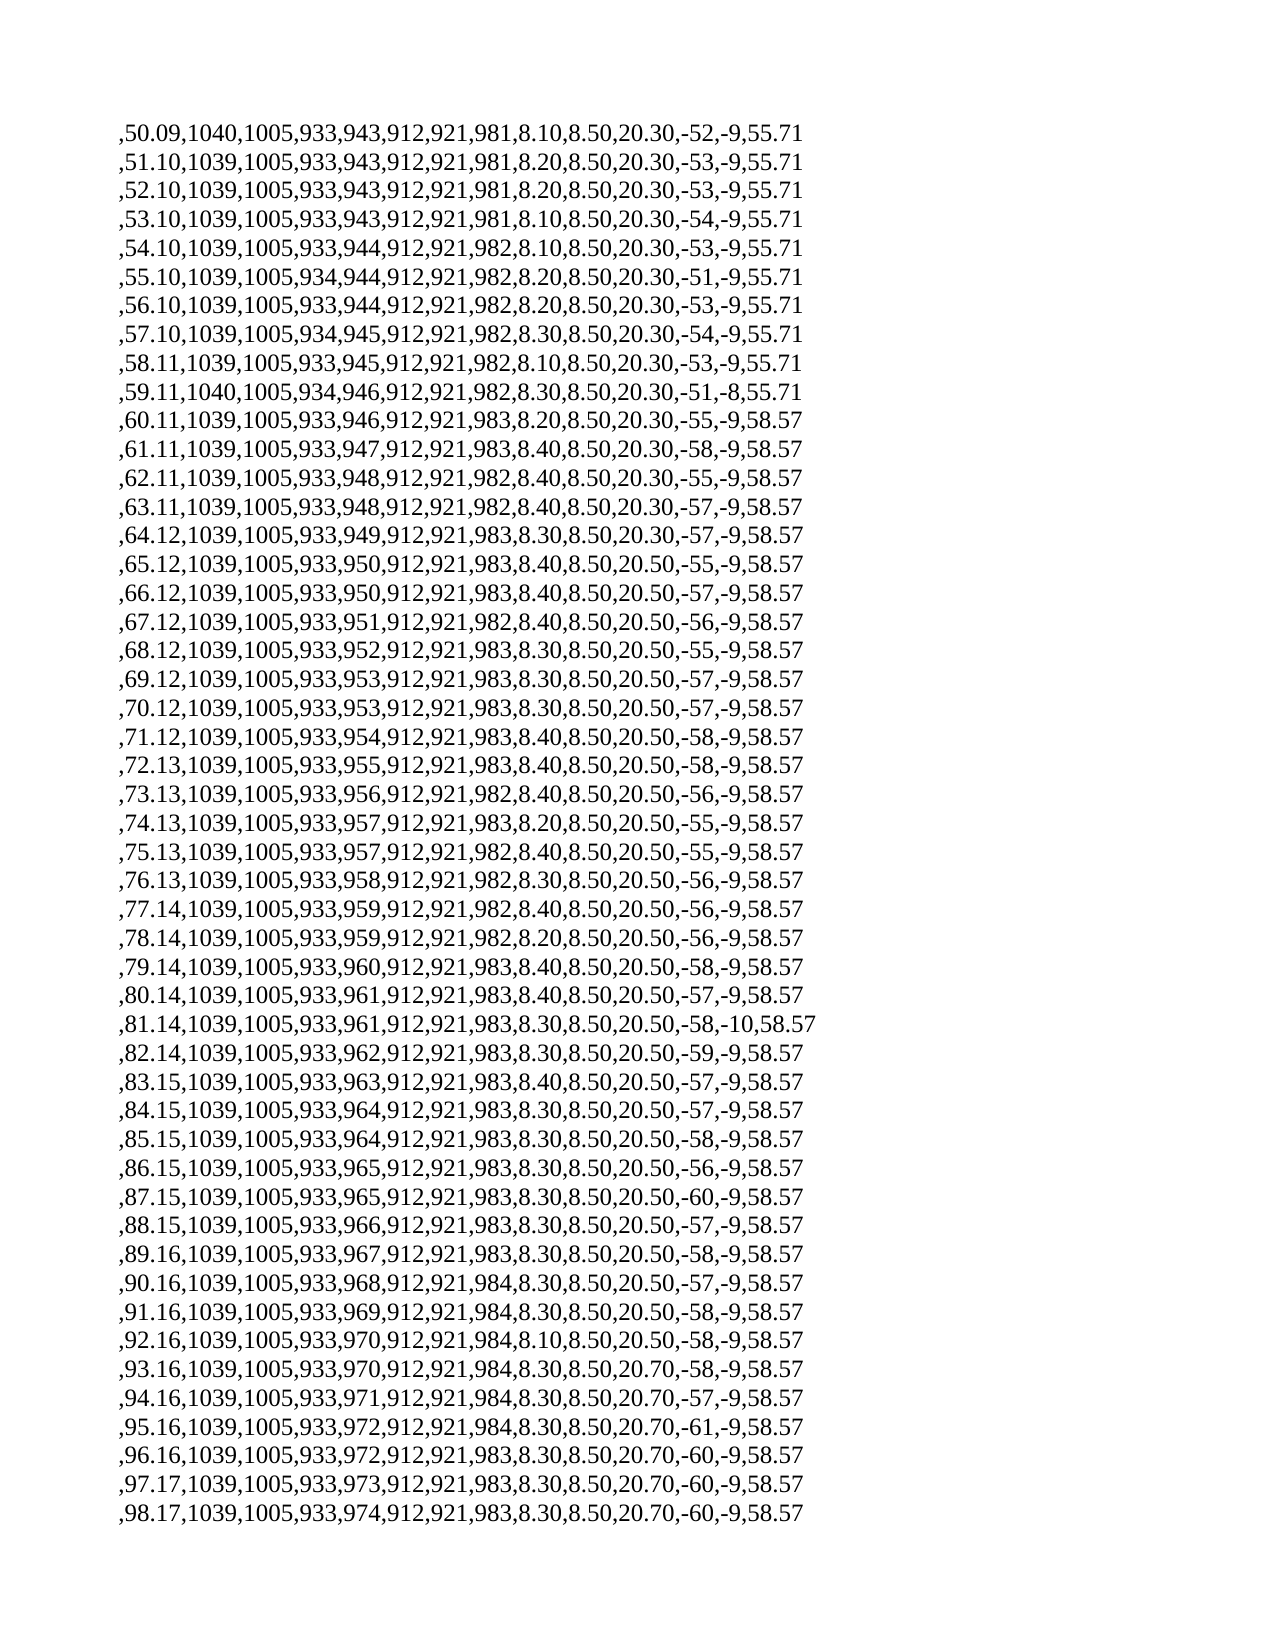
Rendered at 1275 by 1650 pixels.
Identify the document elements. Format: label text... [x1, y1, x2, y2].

text ,79.14,1039,1005,933,960,912,921,983,8.40,8.50,20.50,-58,-9,58.57 [118, 952, 1157, 981]
text ,65.12,1039,1005,933,950,912,921,983,8.40,8.50,20.50,-55,-9,58.57 [118, 549, 1157, 578]
text ,98.17,1039,1005,933,974,912,921,983,8.30,8.50,20.70,-60,-9,58.57 [118, 1498, 1157, 1527]
text ,62.11,1039,1005,933,948,912,921,982,8.40,8.50,20.30,-55,-9,58.57 [118, 463, 1157, 492]
text ,77.14,1039,1005,933,959,912,921,982,8.40,8.50,20.50,-56,-9,58.57 [118, 894, 1157, 923]
text ,82.14,1039,1005,933,962,912,921,983,8.30,8.50,20.50,-59,-9,58.57 [118, 1038, 1157, 1067]
text ,66.12,1039,1005,933,950,912,921,983,8.40,8.50,20.50,-57,-9,58.57 [118, 578, 1157, 607]
text ,56.10,1039,1005,933,944,912,921,982,8.20,8.50,20.30,-53,-9,55.71 [118, 291, 1157, 319]
text ,83.15,1039,1005,933,963,912,921,983,8.40,8.50,20.50,-57,-9,58.57 [118, 1067, 1157, 1096]
text ,86.15,1039,1005,933,965,912,921,983,8.30,8.50,20.50,-56,-9,58.57 [118, 1153, 1157, 1182]
text ,61.11,1039,1005,933,947,912,921,983,8.40,8.50,20.30,-58,-9,58.57 [118, 434, 1157, 463]
text ,88.15,1039,1005,933,966,912,921,983,8.30,8.50,20.50,-57,-9,58.57 [118, 1211, 1157, 1239]
text ,94.16,1039,1005,933,971,912,921,984,8.30,8.50,20.70,-57,-9,58.57 [118, 1383, 1157, 1412]
text ,52.10,1039,1005,933,943,912,921,981,8.20,8.50,20.30,-53,-9,55.71 [118, 176, 1157, 204]
text ,75.13,1039,1005,933,957,912,921,982,8.40,8.50,20.50,-55,-9,58.57 [118, 837, 1157, 866]
text ,72.13,1039,1005,933,955,912,921,983,8.40,8.50,20.50,-58,-9,58.57 [118, 751, 1157, 779]
text ,50.09,1040,1005,933,943,912,921,981,8.10,8.50,20.30,-52,-9,55.71 [118, 118, 1157, 147]
text ,64.12,1039,1005,933,949,912,921,983,8.30,8.50,20.30,-57,-9,58.57 [118, 521, 1157, 549]
text ,63.11,1039,1005,933,948,912,921,982,8.40,8.50,20.30,-57,-9,58.57 [118, 492, 1157, 521]
text ,69.12,1039,1005,933,953,912,921,983,8.30,8.50,20.50,-57,-9,58.57 [118, 664, 1157, 693]
text ,58.11,1039,1005,933,945,912,921,982,8.10,8.50,20.30,-53,-9,55.71 [118, 348, 1157, 377]
text ,67.12,1039,1005,933,951,912,921,982,8.40,8.50,20.50,-56,-9,58.57 [118, 607, 1157, 636]
text ,91.16,1039,1005,933,969,912,921,984,8.30,8.50,20.50,-58,-9,58.57 [118, 1297, 1157, 1326]
text ,93.16,1039,1005,933,970,912,921,984,8.30,8.50,20.70,-58,-9,58.57 [118, 1354, 1157, 1383]
text ,95.16,1039,1005,933,972,912,921,984,8.30,8.50,20.70,-61,-9,58.57 [118, 1412, 1157, 1441]
text ,60.11,1039,1005,933,946,912,921,983,8.20,8.50,20.30,-55,-9,58.57 [118, 406, 1157, 434]
text ,54.10,1039,1005,933,944,912,921,982,8.10,8.50,20.30,-53,-9,55.71 [118, 233, 1157, 262]
text ,85.15,1039,1005,933,964,912,921,983,8.30,8.50,20.50,-58,-9,58.57 [118, 1124, 1157, 1153]
text ,68.12,1039,1005,933,952,912,921,983,8.30,8.50,20.50,-55,-9,58.57 [118, 636, 1157, 664]
text ,57.10,1039,1005,934,945,912,921,982,8.30,8.50,20.30,-54,-9,55.71 [118, 319, 1157, 348]
text ,80.14,1039,1005,933,961,912,921,983,8.40,8.50,20.50,-57,-9,58.57 [118, 981, 1157, 1009]
text ,92.16,1039,1005,933,970,912,921,984,8.10,8.50,20.50,-58,-9,58.57 [118, 1326, 1157, 1354]
text ,96.16,1039,1005,933,972,912,921,983,8.30,8.50,20.70,-60,-9,58.57 [118, 1441, 1157, 1469]
text ,89.16,1039,1005,933,967,912,921,983,8.30,8.50,20.50,-58,-9,58.57 [118, 1239, 1157, 1268]
text ,70.12,1039,1005,933,953,912,921,983,8.30,8.50,20.50,-57,-9,58.57 [118, 693, 1157, 722]
text ,97.17,1039,1005,933,973,912,921,983,8.30,8.50,20.70,-60,-9,58.57 [118, 1469, 1157, 1498]
text ,78.14,1039,1005,933,959,912,921,982,8.20,8.50,20.50,-56,-9,58.57 [118, 923, 1157, 952]
text ,76.13,1039,1005,933,958,912,921,982,8.30,8.50,20.50,-56,-9,58.57 [118, 866, 1157, 894]
text ,74.13,1039,1005,933,957,912,921,983,8.20,8.50,20.50,-55,-9,58.57 [118, 808, 1157, 837]
text ,59.11,1040,1005,934,946,912,921,982,8.30,8.50,20.30,-51,-8,55.71 [118, 377, 1157, 406]
text ,51.10,1039,1005,933,943,912,921,981,8.20,8.50,20.30,-53,-9,55.71 [118, 147, 1157, 176]
text ,84.15,1039,1005,933,964,912,921,983,8.30,8.50,20.50,-57,-9,58.57 [118, 1096, 1157, 1124]
text ,81.14,1039,1005,933,961,912,921,983,8.30,8.50,20.50,-58,-10,58.57 [118, 1009, 1157, 1038]
text ,55.10,1039,1005,934,944,912,921,982,8.20,8.50,20.30,-51,-9,55.71 [118, 262, 1157, 291]
text ,87.15,1039,1005,933,965,912,921,983,8.30,8.50,20.50,-60,-9,58.57 [118, 1182, 1157, 1211]
text ,53.10,1039,1005,933,943,912,921,981,8.10,8.50,20.30,-54,-9,55.71 [118, 204, 1157, 233]
text ,73.13,1039,1005,933,956,912,921,982,8.40,8.50,20.50,-56,-9,58.57 [118, 779, 1157, 808]
text ,71.12,1039,1005,933,954,912,921,983,8.40,8.50,20.50,-58,-9,58.57 [118, 722, 1157, 751]
text ,90.16,1039,1005,933,968,912,921,984,8.30,8.50,20.50,-57,-9,58.57 [118, 1268, 1157, 1297]
